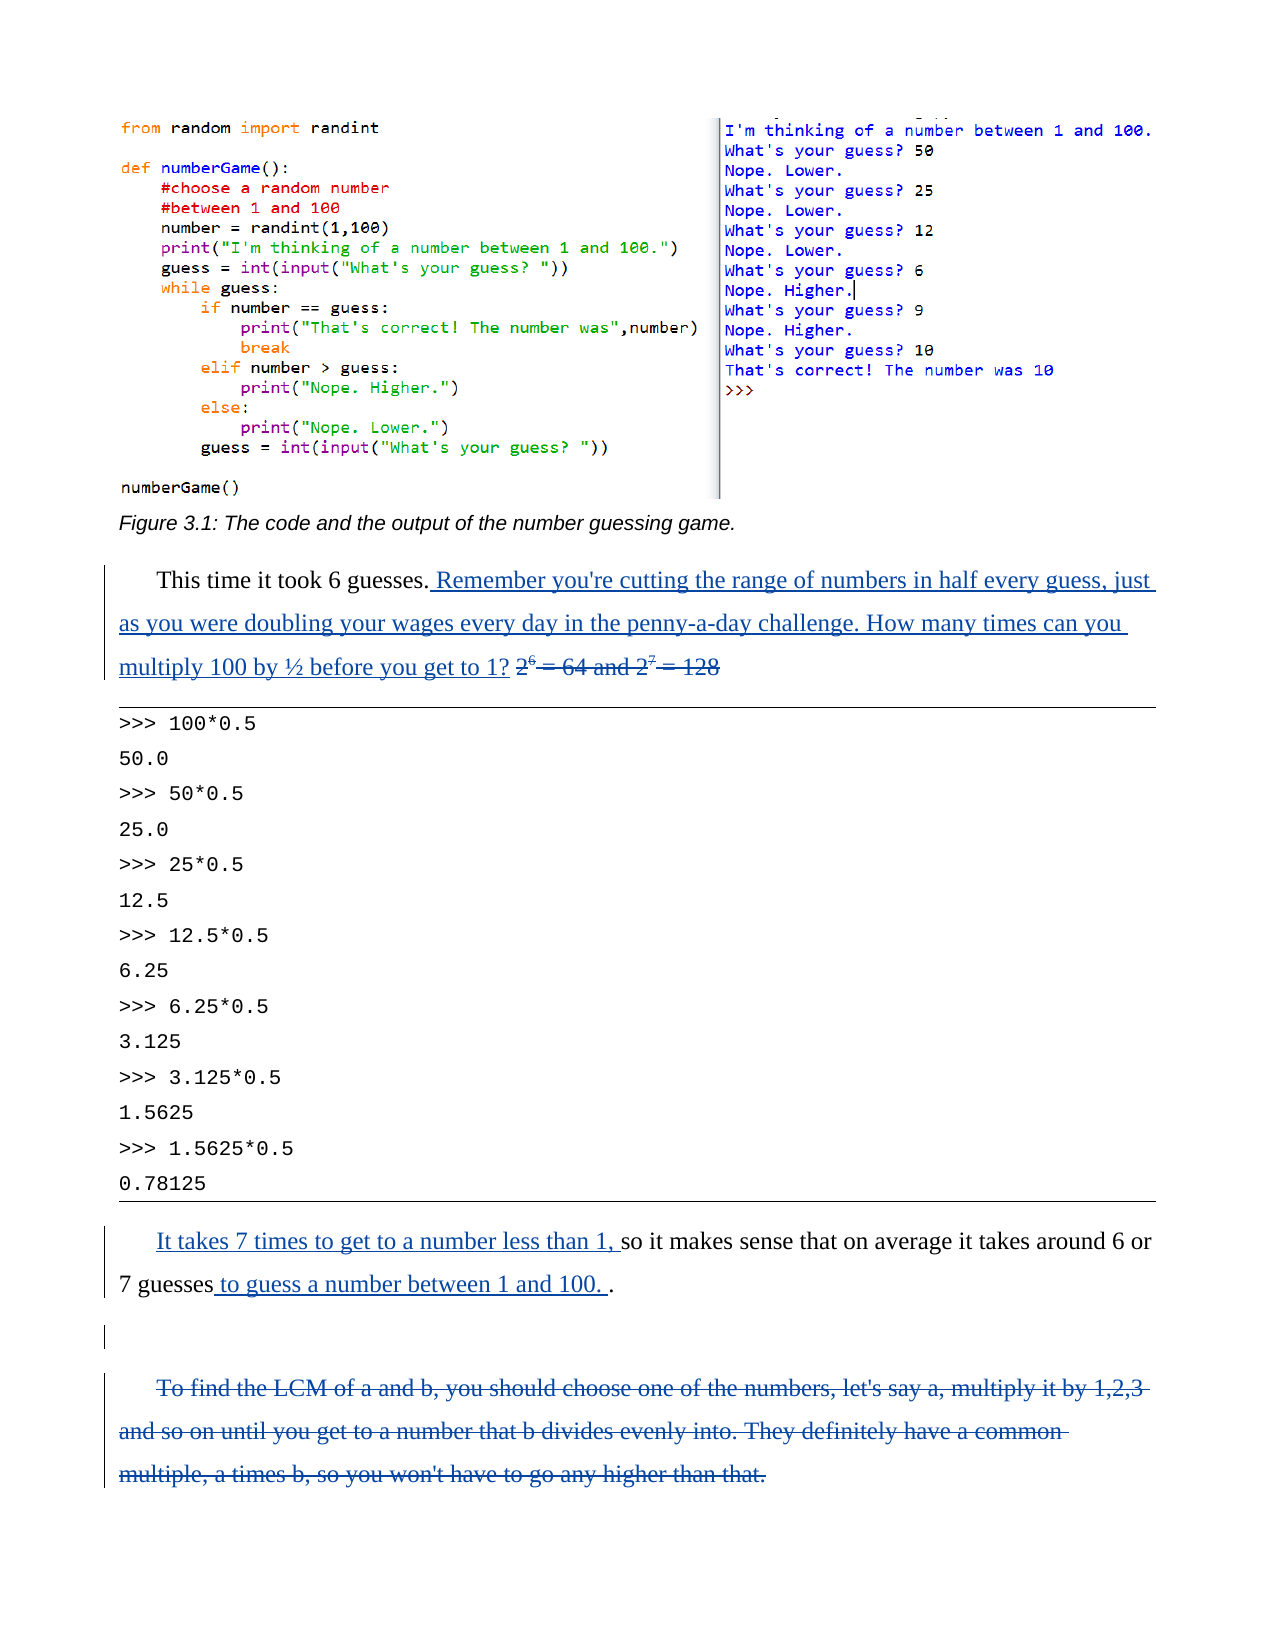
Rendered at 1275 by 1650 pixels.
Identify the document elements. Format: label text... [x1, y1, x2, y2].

text It takes 7 times to get to a number less than 1, so it makes sense that on average it takes around 6 or 7 guesses to guess a number between 1 and 100. . [118, 1226, 1156, 1298]
text 0.78125 [118, 1173, 1156, 1202]
text >>> 50*0.5 [118, 783, 1156, 807]
text Figure 3.1: The code and the output of the number guessing game. [118, 499, 1156, 535]
text 1.5625 [118, 1102, 1156, 1126]
text >>> 25*0.5 [118, 854, 1156, 878]
text 50.0 [118, 748, 1156, 772]
text 3.125 [118, 1031, 1156, 1055]
text >>> 6.25*0.5 [118, 996, 1156, 1019]
text >>> 12.5*0.5 [118, 925, 1156, 949]
text >>> 100*0.5 [118, 708, 1156, 736]
picture [118, 118, 1157, 499]
text >>> 3.125*0.5 [118, 1067, 1156, 1090]
text 12.5 [118, 889, 1156, 913]
text 25.0 [118, 819, 1156, 842]
text 6.25 [118, 960, 1156, 984]
text >>> 1.5625*0.5 [118, 1137, 1156, 1161]
text This time it took 6 guesses. Remember you're cutting the range of numbers in half every guess, just as you were doubling your wages every day in the penny-a-day challenge. How many times can you multiply 100 by ½ before you get to 1? [118, 565, 1156, 680]
